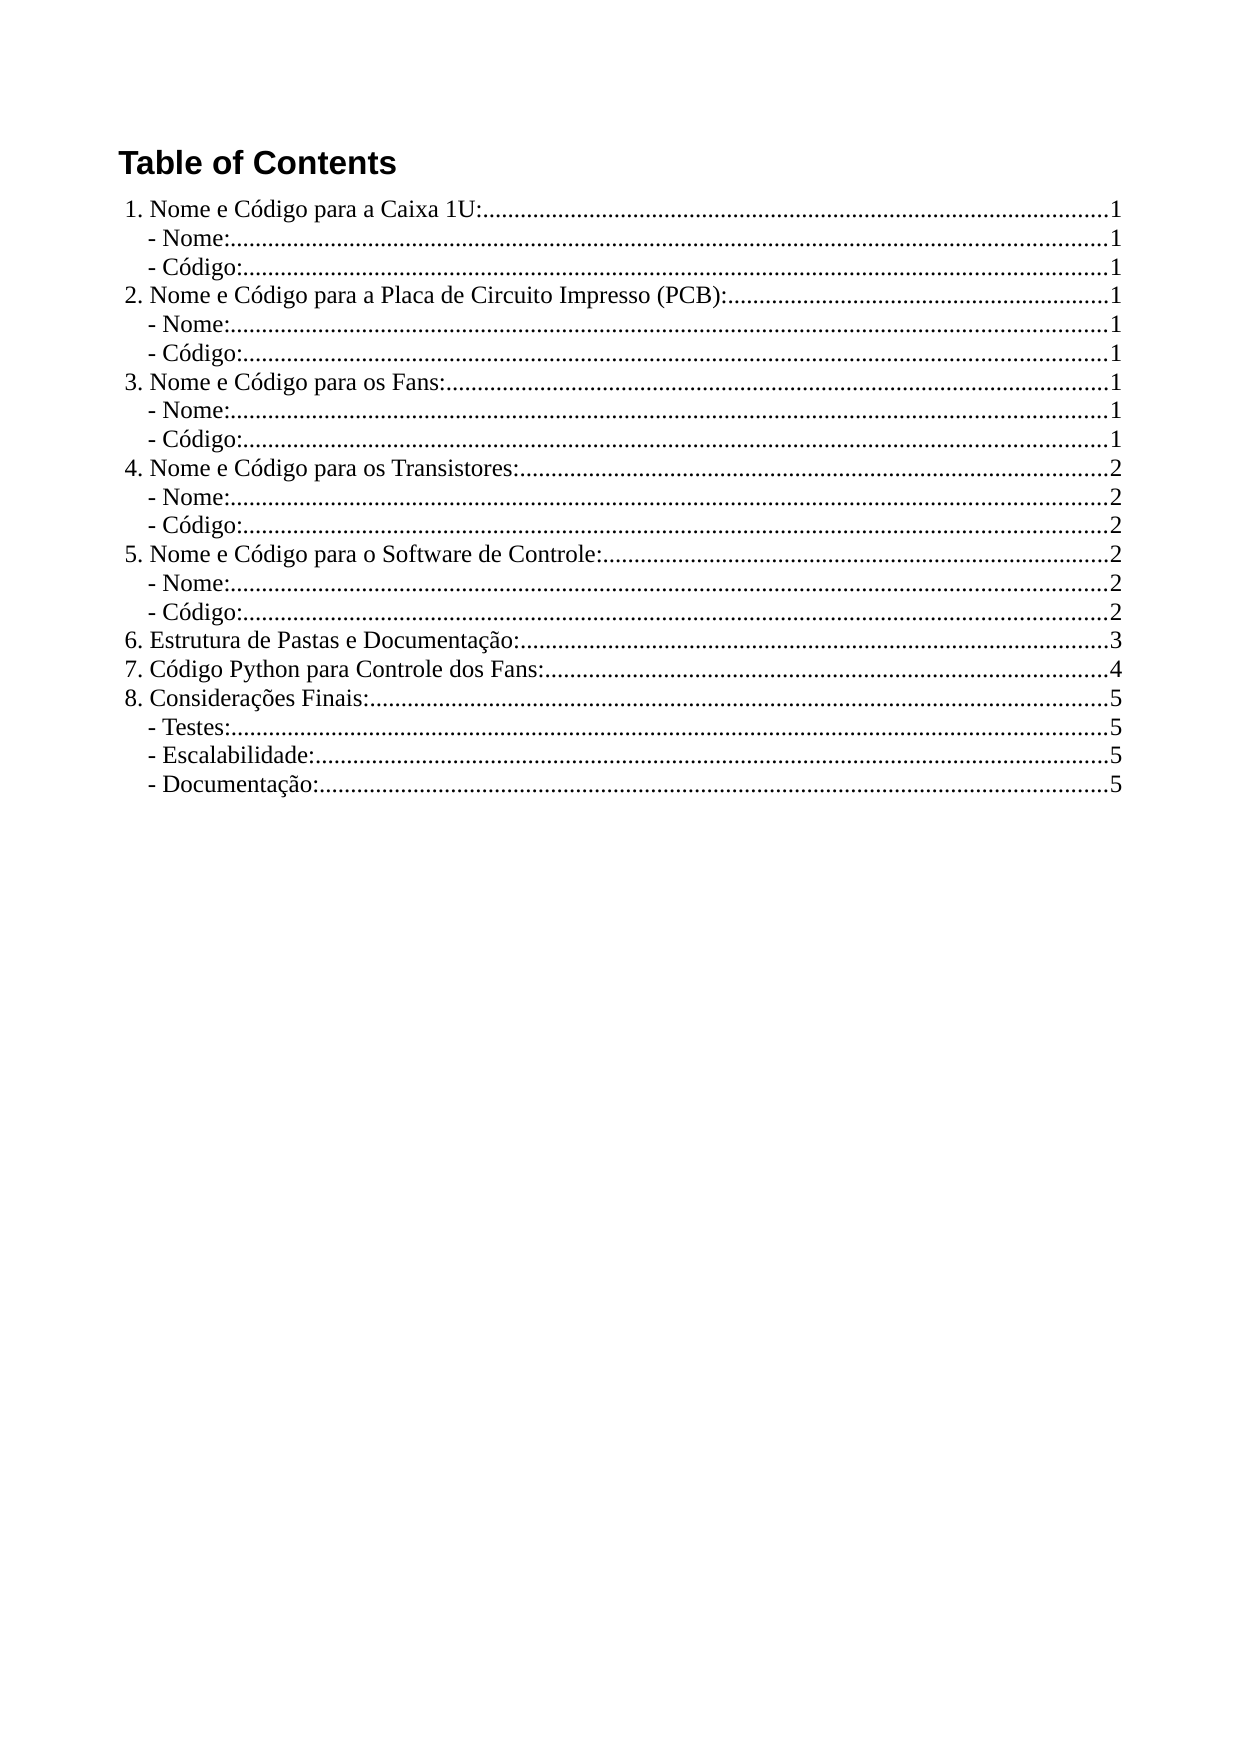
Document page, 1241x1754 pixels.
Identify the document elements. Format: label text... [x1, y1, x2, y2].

text 2. Nome e Código para a Placa de Circuito Impresso (PCB): 1 [118, 280, 1122, 309]
text - Código: 1 [148, 424, 1122, 453]
text - Testes: 5 [148, 712, 1122, 740]
subtitle Table of Contents [118, 143, 1122, 182]
text - Documentação: 5 [148, 769, 1122, 798]
text - Nome: 1 [148, 223, 1122, 252]
text - Nome: 1 [148, 395, 1122, 424]
text - Código: 1 [148, 338, 1122, 367]
text 3. Nome e Código para os Fans: 1 [118, 367, 1122, 395]
text 4. Nome e Código para os Transistores: 2 [118, 453, 1122, 482]
text - Escalabilidade: 5 [148, 740, 1122, 769]
text 8. Considerações Finais: 5 [118, 683, 1122, 712]
text - Nome: 2 [148, 568, 1122, 597]
text - Nome: 2 [148, 482, 1122, 510]
text 6. Estrutura de Pastas e Documentação: 3 [118, 625, 1122, 654]
text - Código: 2 [148, 597, 1122, 625]
text 7. Código Python para Controle dos Fans: 4 [118, 654, 1122, 683]
text - Nome: 1 [148, 309, 1122, 338]
text - Código: 2 [148, 510, 1122, 539]
text - Código: 1 [148, 252, 1122, 280]
text 5. Nome e Código para o Software de Controle: 2 [118, 539, 1122, 568]
text 1. Nome e Código para a Caixa 1U: 1 [118, 194, 1122, 223]
